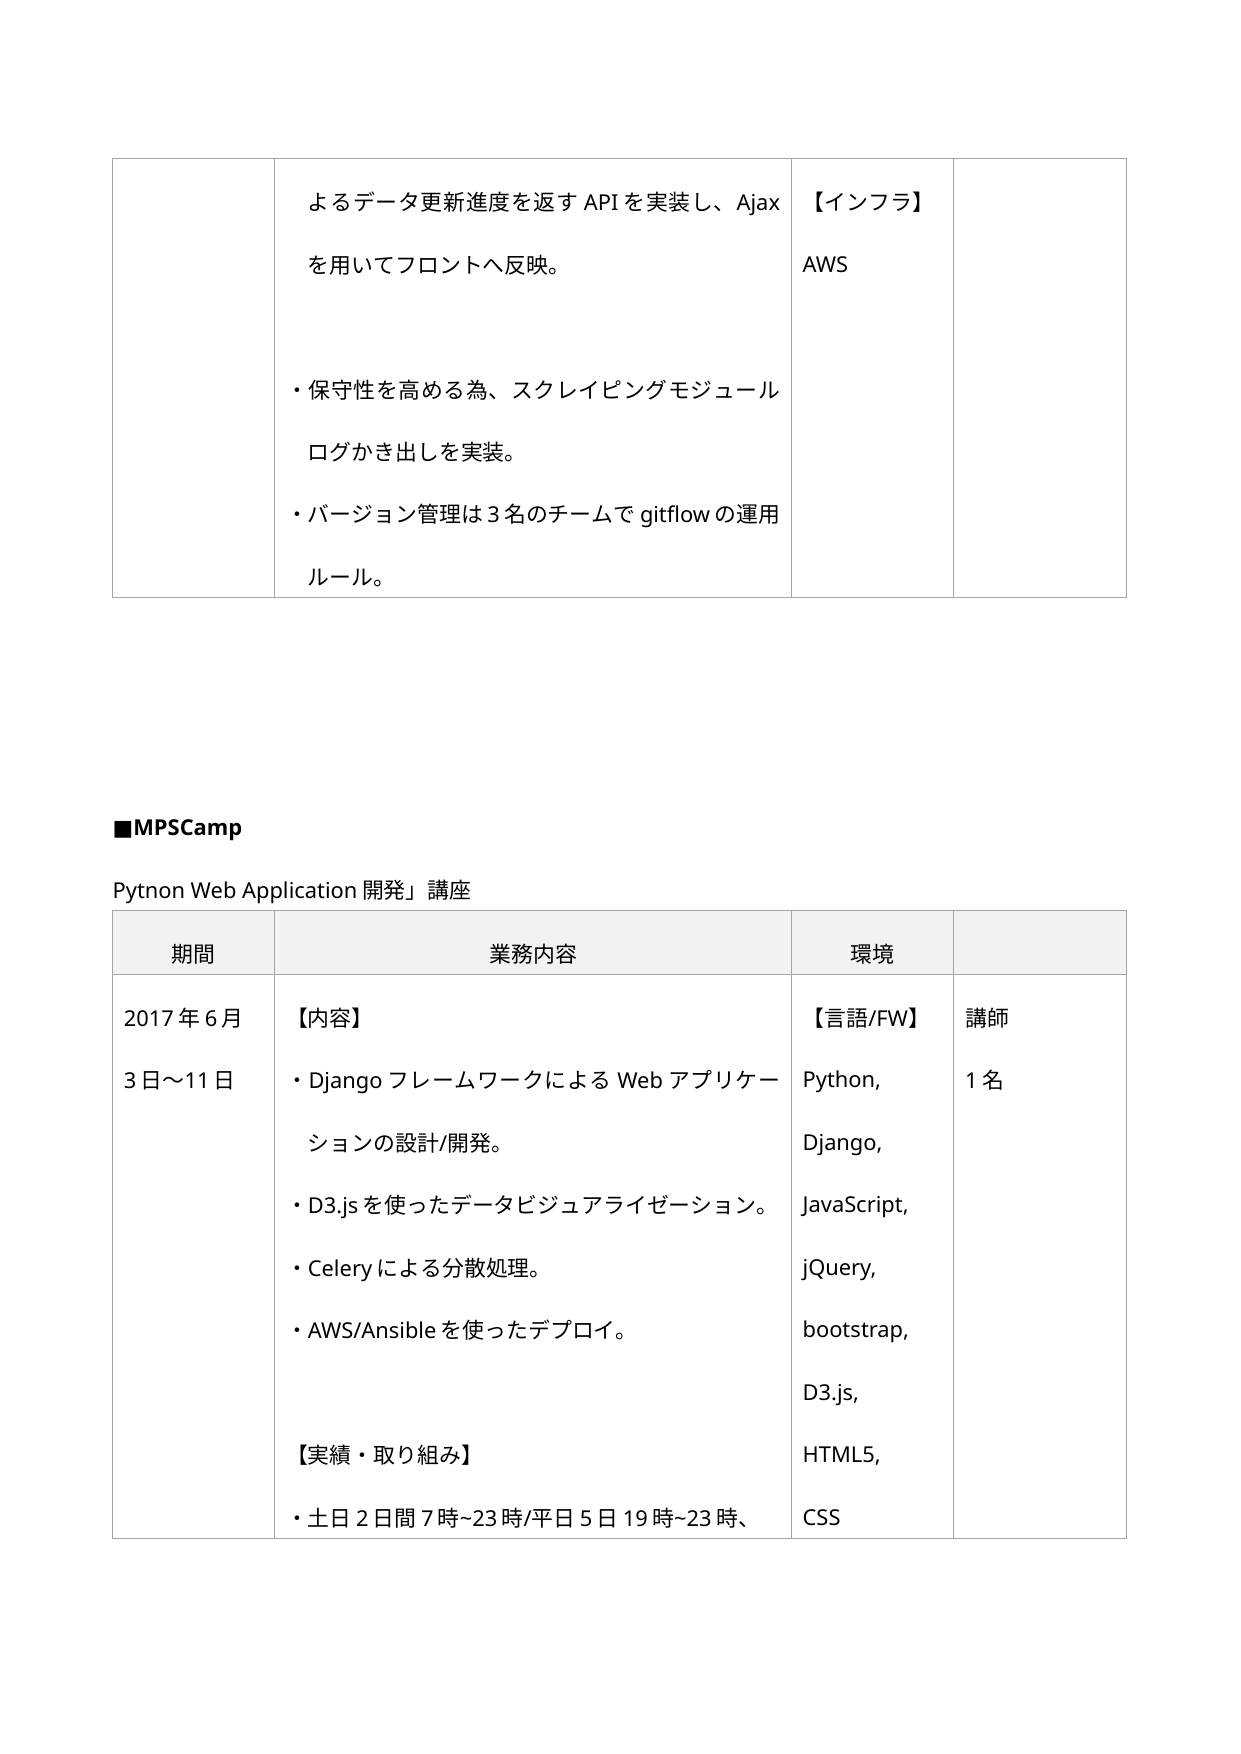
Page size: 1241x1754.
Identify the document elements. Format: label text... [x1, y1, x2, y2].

table_cell 講師 1名 [954, 975, 1126, 1537]
table_header [954, 911, 1126, 974]
table_header 環境 [792, 911, 953, 974]
text Pytnon Web Application開発」講座 [112, 848, 1128, 910]
table_header 期間 [113, 911, 274, 974]
table_cell 【内容】 ・DjangoフレームワークによるWebアプリケーションの設計/開発。 ・D3.jsを使ったデータビジュアライゼーション。 ・Celeryによる分散処理。 ・AWS/Ansibleを使ったデプロイ。 【実績・取り組み】 ・土日2日間7時~23時/平日5日19時~23時、 [275, 975, 791, 1537]
table_cell よるデータ更新進度を返すAPIを実装し、Ajaxを用いてフロントへ反映。 ・保守性を高める為、スクレイピングモジュールログかき出しを実装。 ・バージョン管理は3名のチームでgitflowの運用ルール。 [275, 159, 791, 597]
table_header 業務内容 [275, 911, 791, 974]
text ■MPSCamp [112, 785, 1128, 848]
table_cell [113, 159, 274, 597]
table_cell [954, 159, 1126, 597]
table_cell 2017年6月 3日～11日 [113, 975, 274, 1537]
table_cell 【言語/FW】 Python, Django, JavaScript, jQuery, bootstrap, D3.js, HTML5, CSS [792, 975, 953, 1537]
table_cell 【インフラ】 AWS [792, 159, 953, 597]
